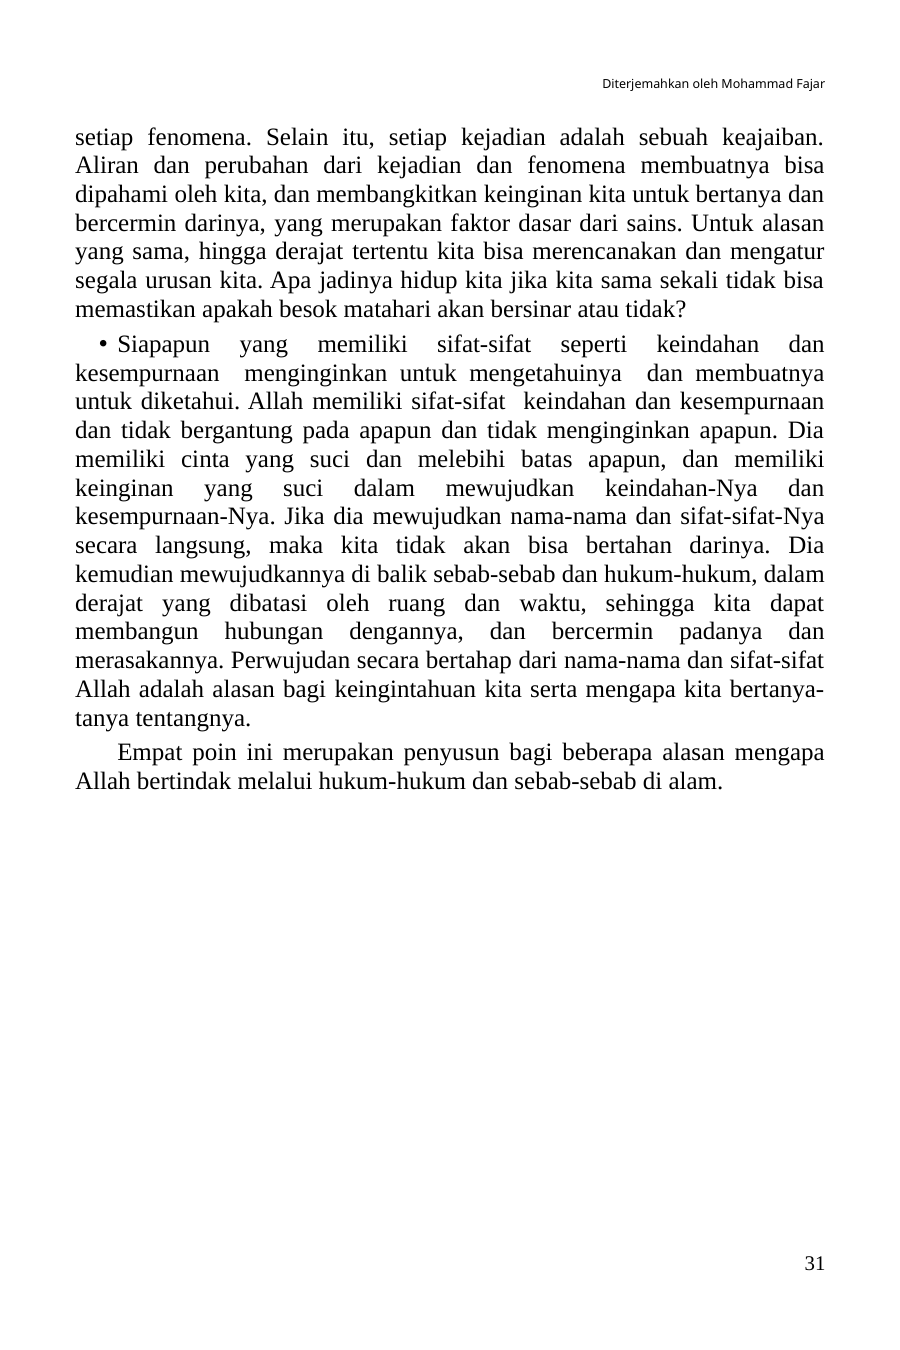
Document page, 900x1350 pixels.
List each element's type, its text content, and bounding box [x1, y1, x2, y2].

list Siapapun yang memiliki sifat-sifat seperti keindahan dan kesempurnaan menginginkan untuk mengetahuinya dan membuatnya untuk diketahui. Allah memiliki sifat-sifat keindahan dan kesempurnaan dan tidak bergantung pada apapun dan tidak menginginkan apapun. Dia memiliki cinta yang suci dan melebihi batas apapun, dan memiliki keinginan yang suci dalam mewujudkan keindahan-Nya dan kesempurnaan-Nya. Jika dia mewujudkan nama-nama dan sifat-sifat-Nya secara langsung, maka kita tidak akan bisa bertahan darinya. Dia kemudian mewujudkannya di balik sebab-sebab dan hukum-hukum, dalam derajat yang dibatasi oleh ruang dan waktu, sehingga kita dapat membangun hubungan dengannya, dan bercermin padanya dan merasakannya. Perwujudan secara bertahap dari nama-nama dan sifat-sifat Allah adalah alasan bagi keingintahuan kita serta mengapa kita bertanya-tanya tentangnya. [75, 329, 825, 731]
list setiap fenomena. Selain itu, setiap kejadian adalah sebuah keajaiban. Aliran dan perubahan dari kejadian dan fenomena membuatnya bisa dipahami oleh kita, dan membangkitkan keinginan kita untuk bertanya dan bercermin darinya, yang merupakan faktor dasar dari sains. Untuk alasan yang sama, hingga derajat tertentu kita bisa merencanakan dan mengatur segala urusan kita. Apa jadinya hidup kita jika kita sama sekali tidak bisa memastikan apakah besok matahari akan bersinar atau tidak? [75, 122, 825, 323]
text Empat poin ini merupakan penyusun bagi beberapa alasan mengapa Allah bertindak melalui hukum-hukum dan sebab-sebab di alam. [75, 737, 825, 795]
